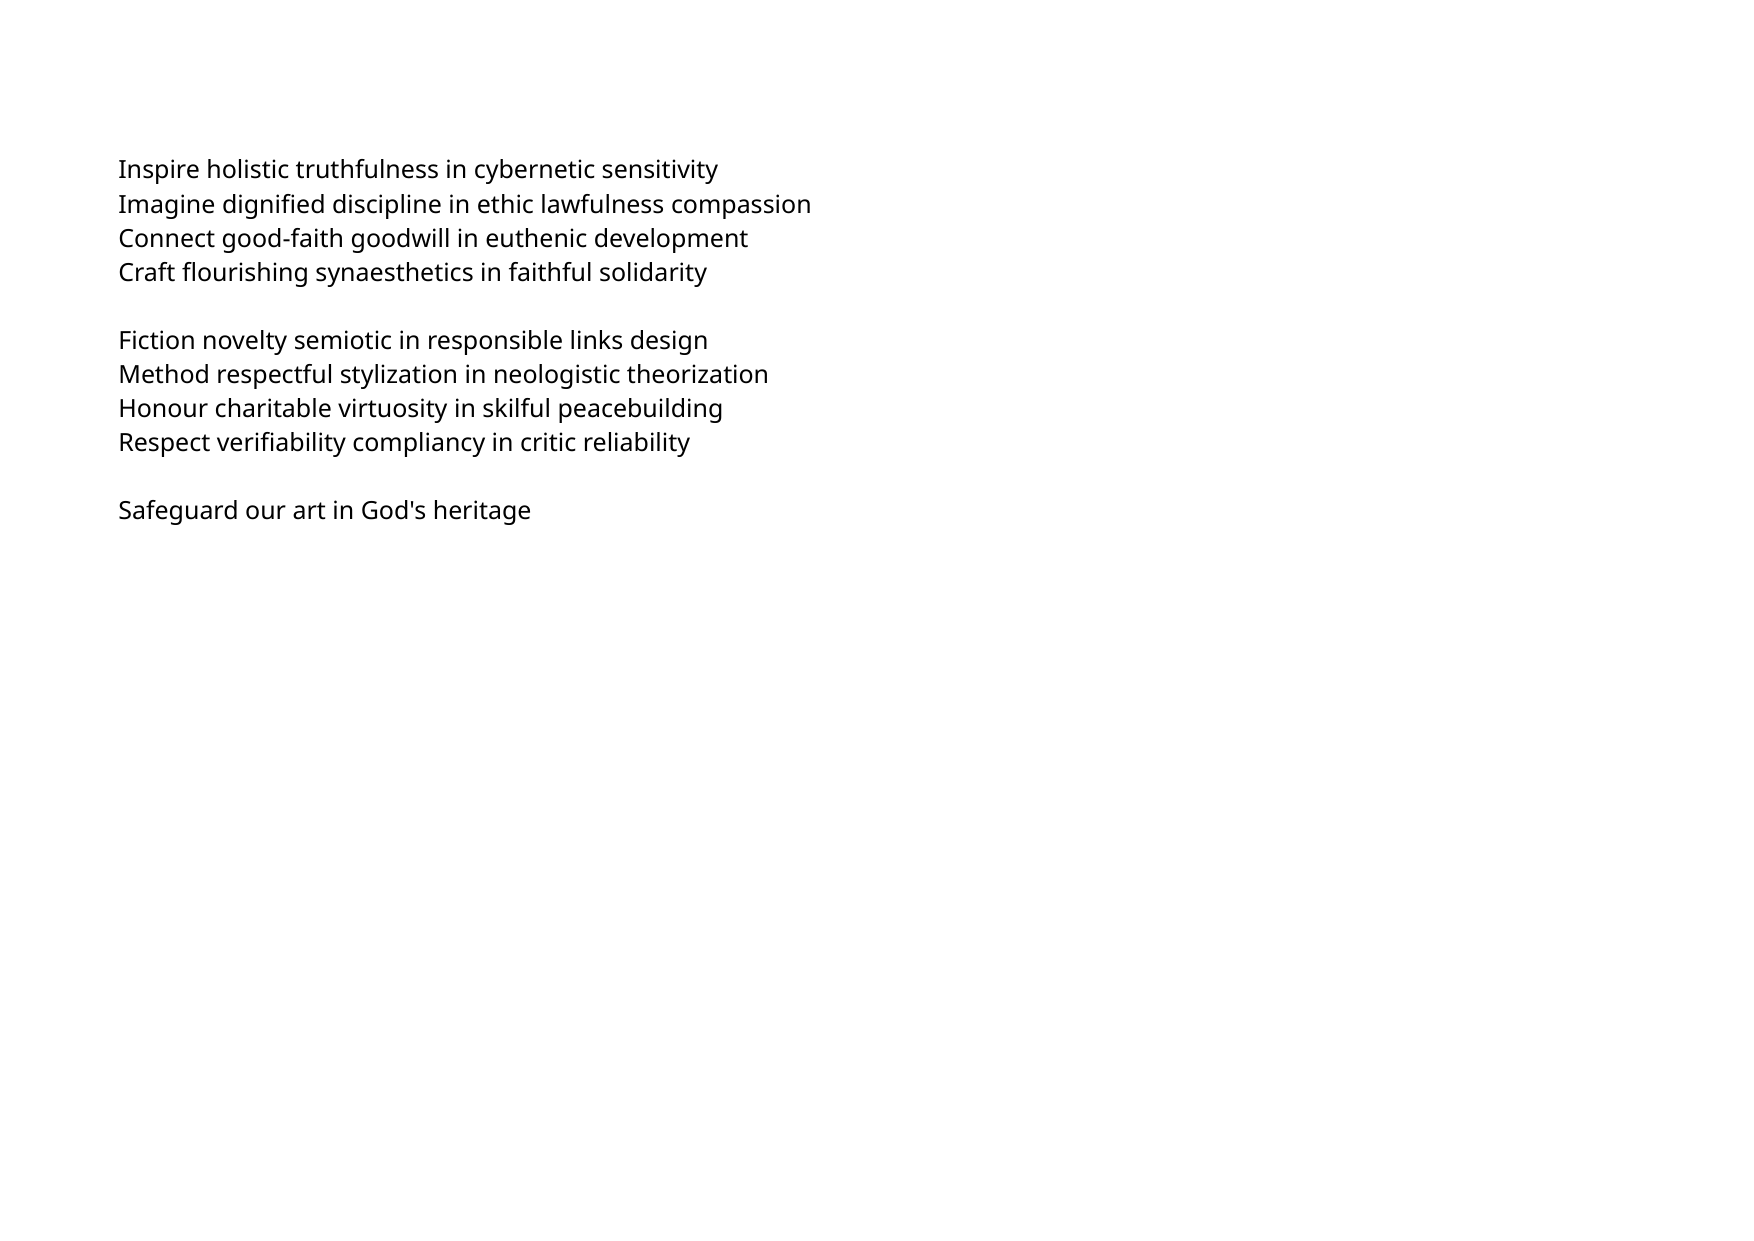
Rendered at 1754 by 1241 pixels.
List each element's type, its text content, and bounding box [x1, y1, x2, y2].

text Imagine dignified discipline in ethic lawfulness compassion [118, 186, 877, 220]
text Respect verifiability compliancy in critic reliability [118, 425, 877, 459]
text Safeguard our art in God's heritage [118, 493, 877, 527]
text Connect good-faith goodwill in euthenic development [118, 220, 877, 254]
text Fiction novelty semiotic in responsible links design [118, 322, 877, 357]
text Honour charitable virtuosity in skilful peacebuilding [118, 391, 877, 425]
text Craft flourishing synaesthetics in faithful solidarity [118, 254, 877, 288]
text Inspire holistic truthfulness in cybernetic sensitivity [118, 152, 877, 186]
text Method respectful stylization in neologistic theorization [118, 357, 877, 391]
